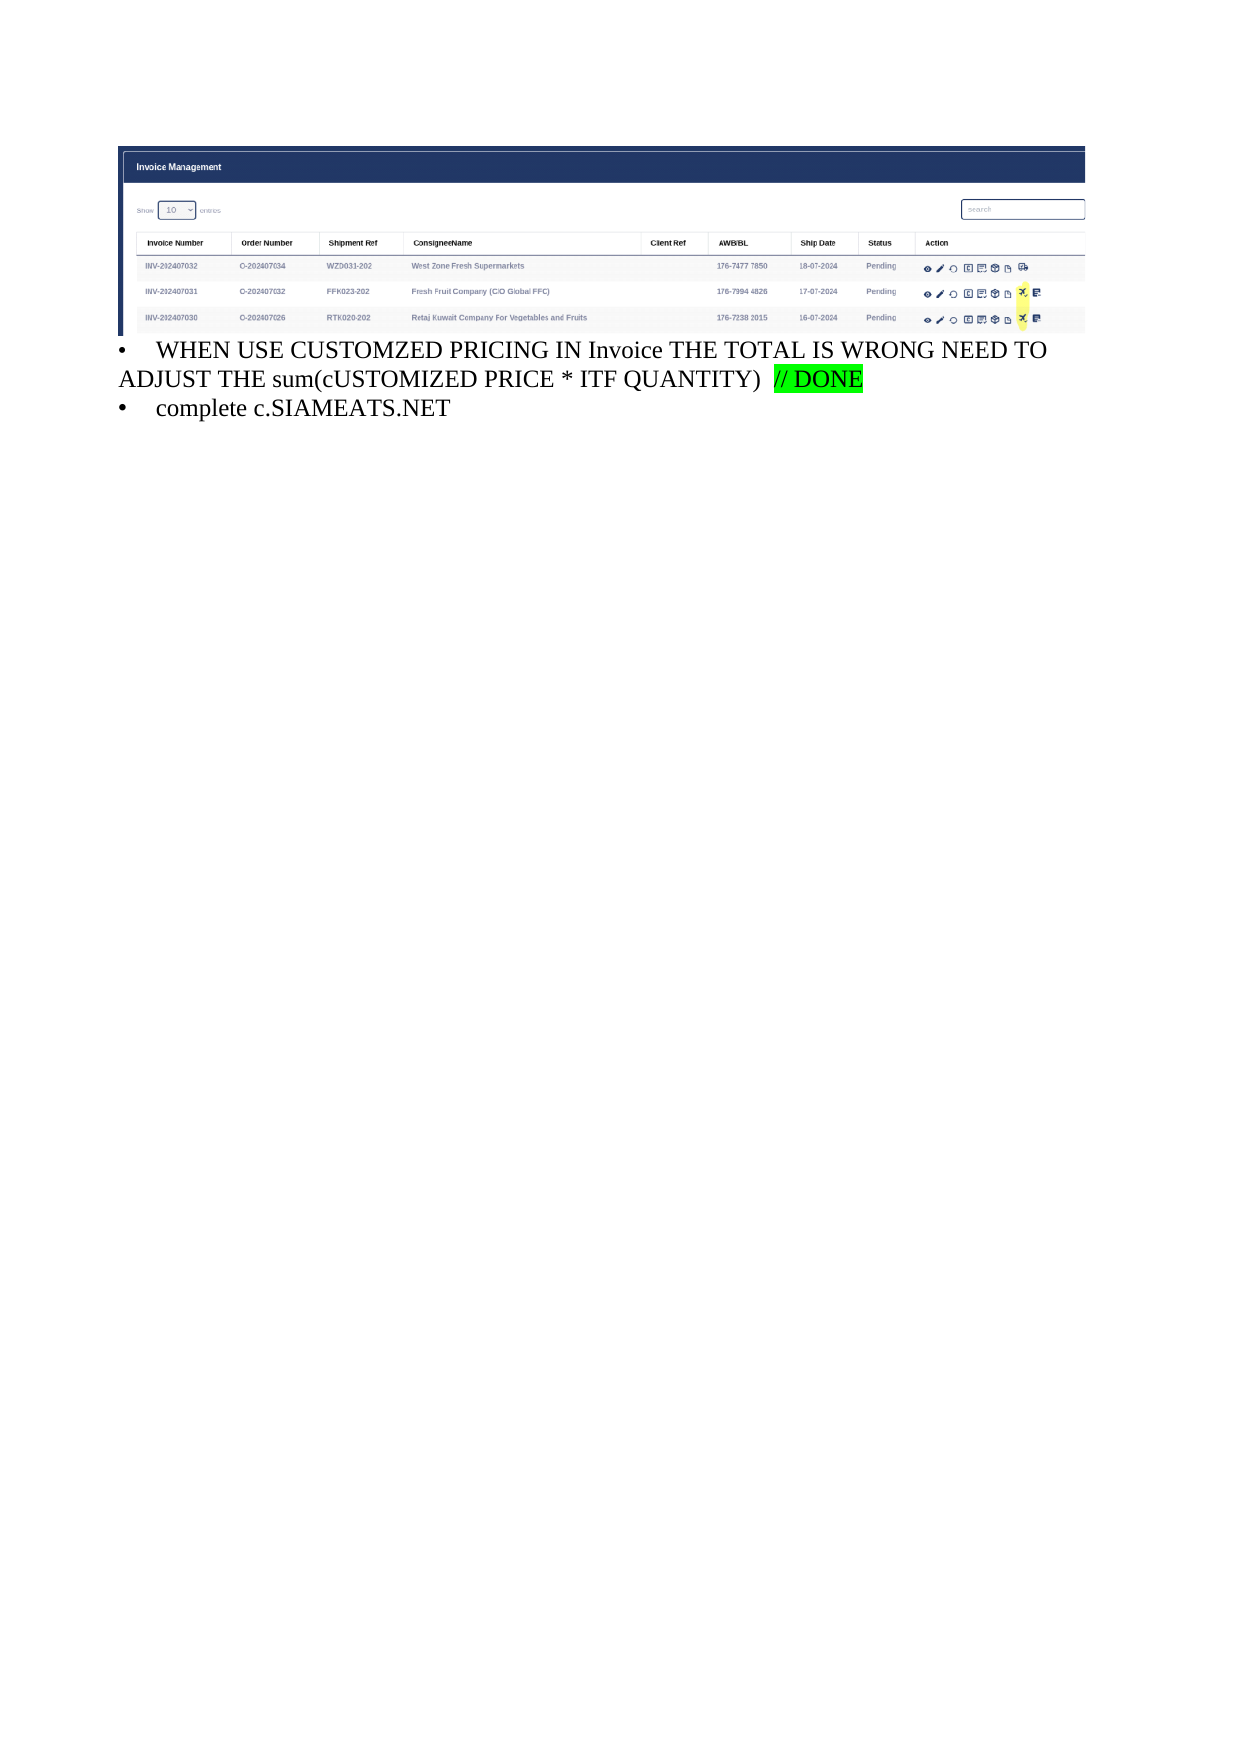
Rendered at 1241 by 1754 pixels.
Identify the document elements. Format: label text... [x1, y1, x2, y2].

list complete c.SIAMEATS.NET [81, 393, 1122, 421]
list WHEN USE CUSTOMZED PRICING IN Invoice THE TOTAL IS WRONG NEED TO ADJUST THE sum(cUSTOMIZED PRICE * ITF QUANTITY) // DONE [81, 335, 1122, 393]
